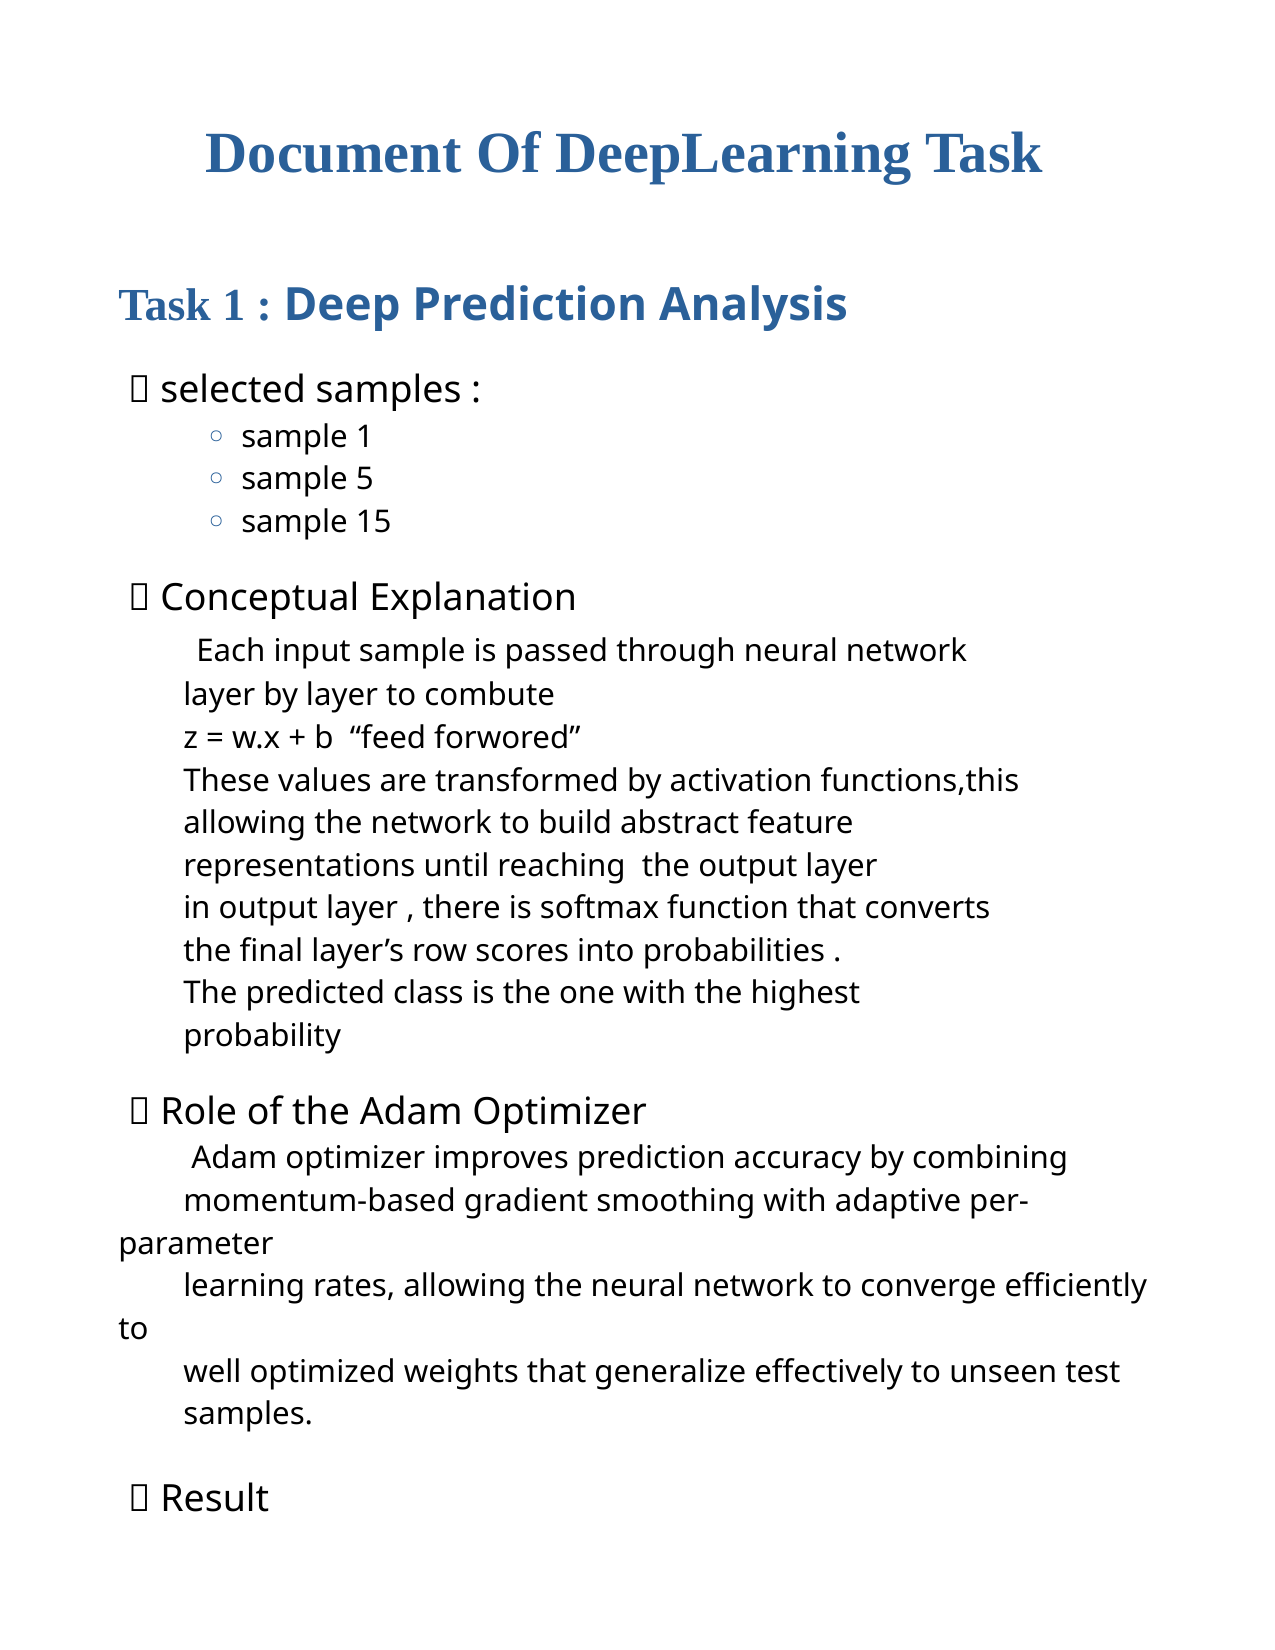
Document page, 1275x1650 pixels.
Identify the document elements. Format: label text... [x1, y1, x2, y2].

text momentum-based gradient smoothing with adaptive per-parameter [118, 1178, 1157, 1263]
list sample 1 [203, 414, 1157, 456]
list sample 15 [203, 499, 1157, 541]
text probability [118, 1013, 1157, 1056]
text samples. [118, 1391, 1157, 1434]
text 🔹 Result [118, 1462, 1157, 1525]
text 🔹 selected samples : [118, 363, 1157, 414]
text The predicted class is the one with the highest [118, 971, 1157, 1013]
text allowing the network to build abstract feature [118, 800, 1157, 843]
list sample 5 [203, 456, 1157, 499]
text Adam optimizer improves prediction accuracy by combining [118, 1136, 1157, 1178]
text 🔹 Conceptual Explanation [118, 570, 1157, 621]
text 🔹 Role of the Adam Optimizer [118, 1084, 1157, 1136]
text Task 1 : Deep Prediction Analysis [118, 271, 1157, 334]
text learning rates, allowing the neural network to converge efficiently to [118, 1263, 1157, 1348]
text in output layer , there is softmax function that converts [118, 885, 1157, 928]
text z = w.x + b “feed forwored” [118, 715, 1157, 757]
text representations until reaching the output layer [118, 843, 1157, 885]
text well optimized weights that generalize effectively to unseen test [118, 1348, 1157, 1391]
text These values are transformed by activation functions,this [118, 757, 1157, 800]
text Document Of DeepLearning Task [118, 118, 1157, 185]
text Each input sample is passed through neural network [118, 621, 1157, 672]
text layer by layer to combute [118, 672, 1157, 715]
text the final layer’s row scores into probabilities . [118, 928, 1157, 971]
